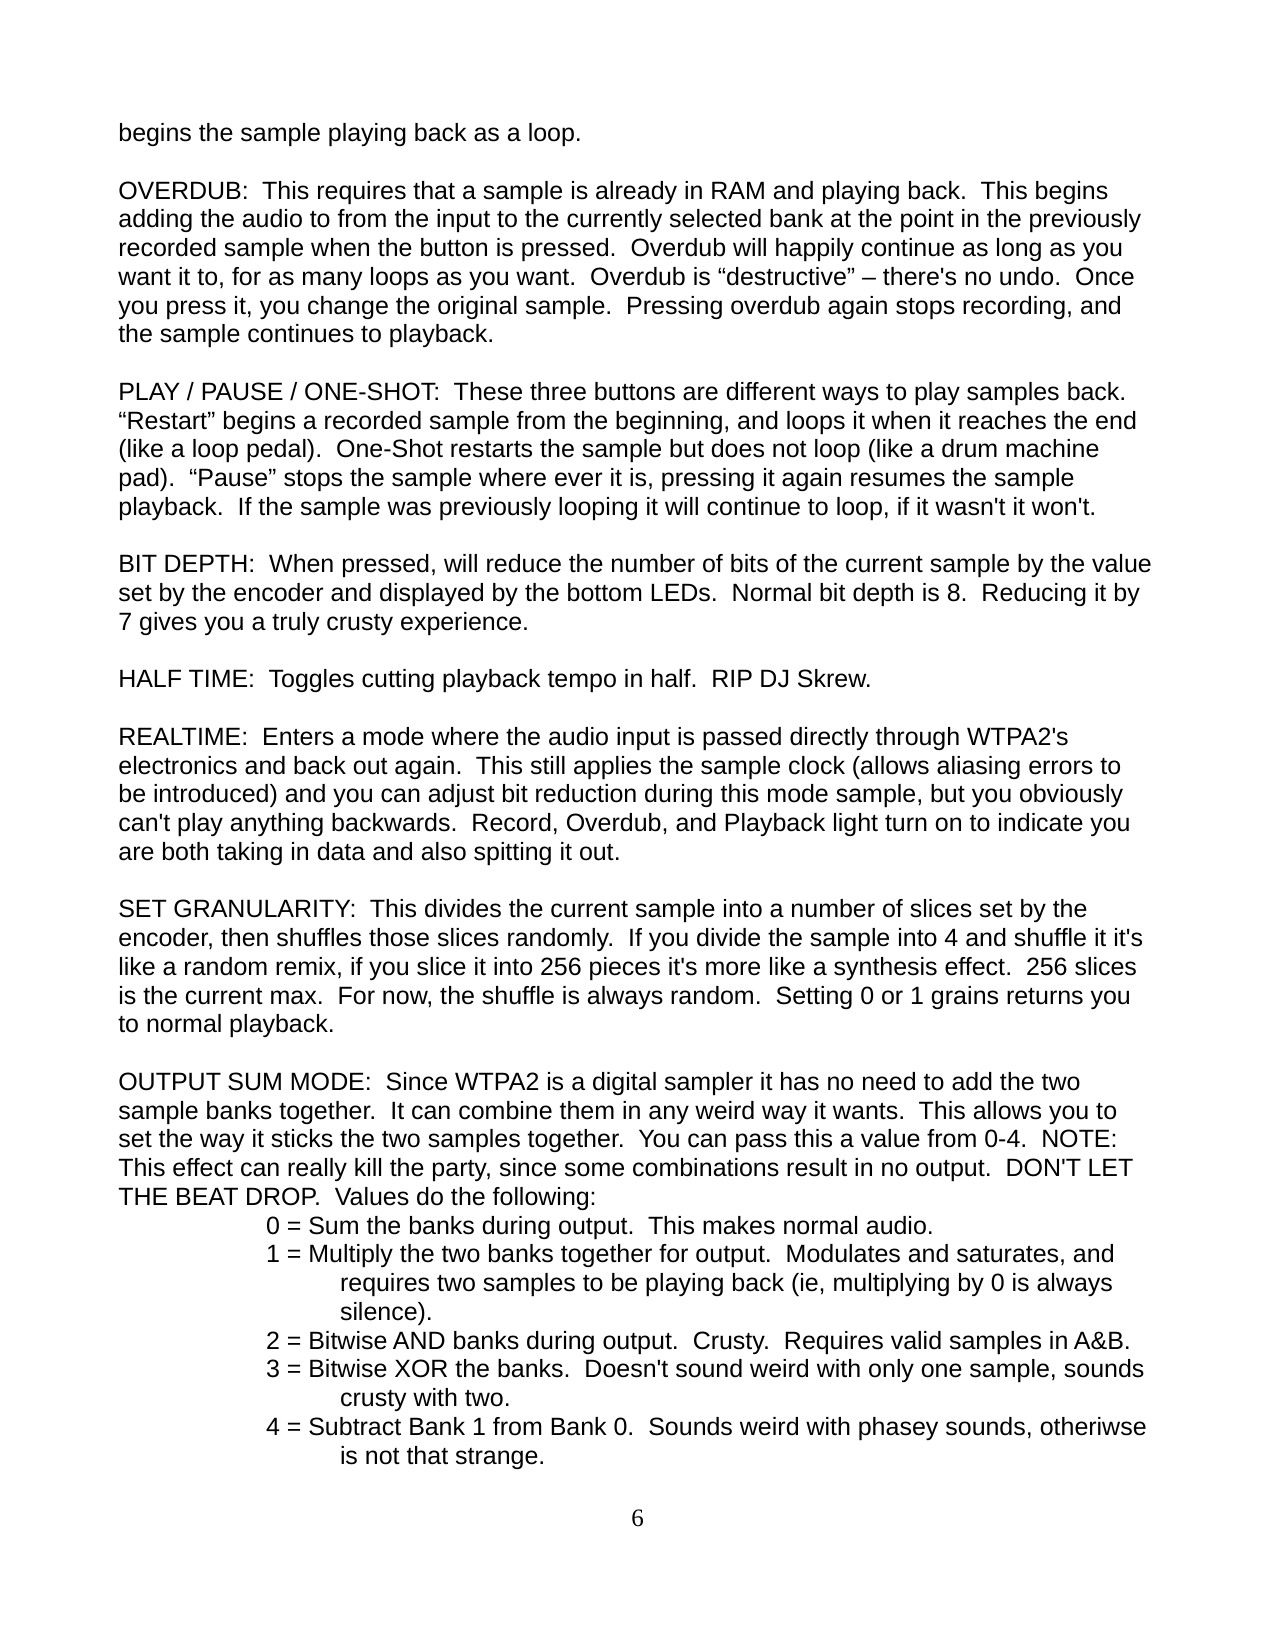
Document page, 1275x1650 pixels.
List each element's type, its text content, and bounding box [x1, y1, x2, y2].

text 0 = Sum the banks during output. This makes normal audio. [118, 1211, 1157, 1239]
text 1 = Multiply the two banks together for output. Modulates and saturates, and requires two samples to be playing back (ie, multiplying by 0 is always silence). [118, 1239, 1157, 1326]
text PLAY / PAUSE / ONE-SHOT: These three buttons are different ways to play samples back. “Restart” begins a recorded sample from the beginning, and loops it when it reaches the end (like a loop pedal). One-Shot restarts the sample but does not loop (like a drum machine pad). “Pause” stops the sample where ever it is, pressing it again resumes the sample playback. If the sample was previously looping it will continue to loop, if it wasn't it won't. [118, 377, 1157, 521]
text begins the sample playing back as a loop. [118, 118, 1157, 147]
text 4 = Subtract Bank 1 from Bank 0. Sounds weird with phasey sounds, otheriwse is not that strange. [118, 1412, 1157, 1469]
text REALTIME: Enters a mode where the audio input is passed directly through WTPA2's electronics and back out again. This still applies the sample clock (allows aliasing errors to be introduced) and you can adjust bit reduction during this mode sample, but you obviously can't play anything backwards. Record, Overdub, and Playback light turn on to indicate you are both taking in data and also spitting it out. [118, 722, 1157, 866]
text BIT DEPTH: When pressed, will reduce the number of bits of the current sample by the value set by the encoder and displayed by the bottom LEDs. Normal bit depth is 8. Reducing it by 7 gives you a truly crusty experience. [118, 549, 1157, 636]
text SET GRANULARITY: This divides the current sample into a number of slices set by the encoder, then shuffles those slices randomly. If you divide the sample into 4 and shuffle it it's like a random remix, if you slice it into 256 pieces it's more like a synthesis effect. 256 slices is the current max. For now, the shuffle is always random. Setting 0 or 1 grains returns you to normal playback. [118, 894, 1157, 1038]
text OUTPUT SUM MODE: Since WTPA2 is a digital sampler it has no need to add the two sample banks together. It can combine them in any weird way it wants. This allows you to set the way it sticks the two samples together. You can pass this a value from 0-4. NOTE: This effect can really kill the party, since some combinations result in no output. DON'T LET THE BEAT DROP. Values do the following: [118, 1067, 1157, 1211]
text 2 = Bitwise AND banks during output. Crusty. Requires valid samples in A&B. [118, 1326, 1157, 1354]
text 3 = Bitwise XOR the banks. Doesn't sound weird with only one sample, sounds crusty with two. [118, 1354, 1157, 1412]
text OVERDUB: This requires that a sample is already in RAM and playing back. This begins adding the audio to from the input to the currently selected bank at the point in the previously recorded sample when the button is pressed. Overdub will happily continue as long as you want it to, for as many loops as you want. Overdub is “destructive” – there's no undo. Once you press it, you change the original sample. Pressing overdub again stops recording, and the sample continues to playback. [118, 176, 1157, 348]
text HALF TIME: Toggles cutting playback tempo in half. RIP DJ Skrew. [118, 664, 1157, 693]
